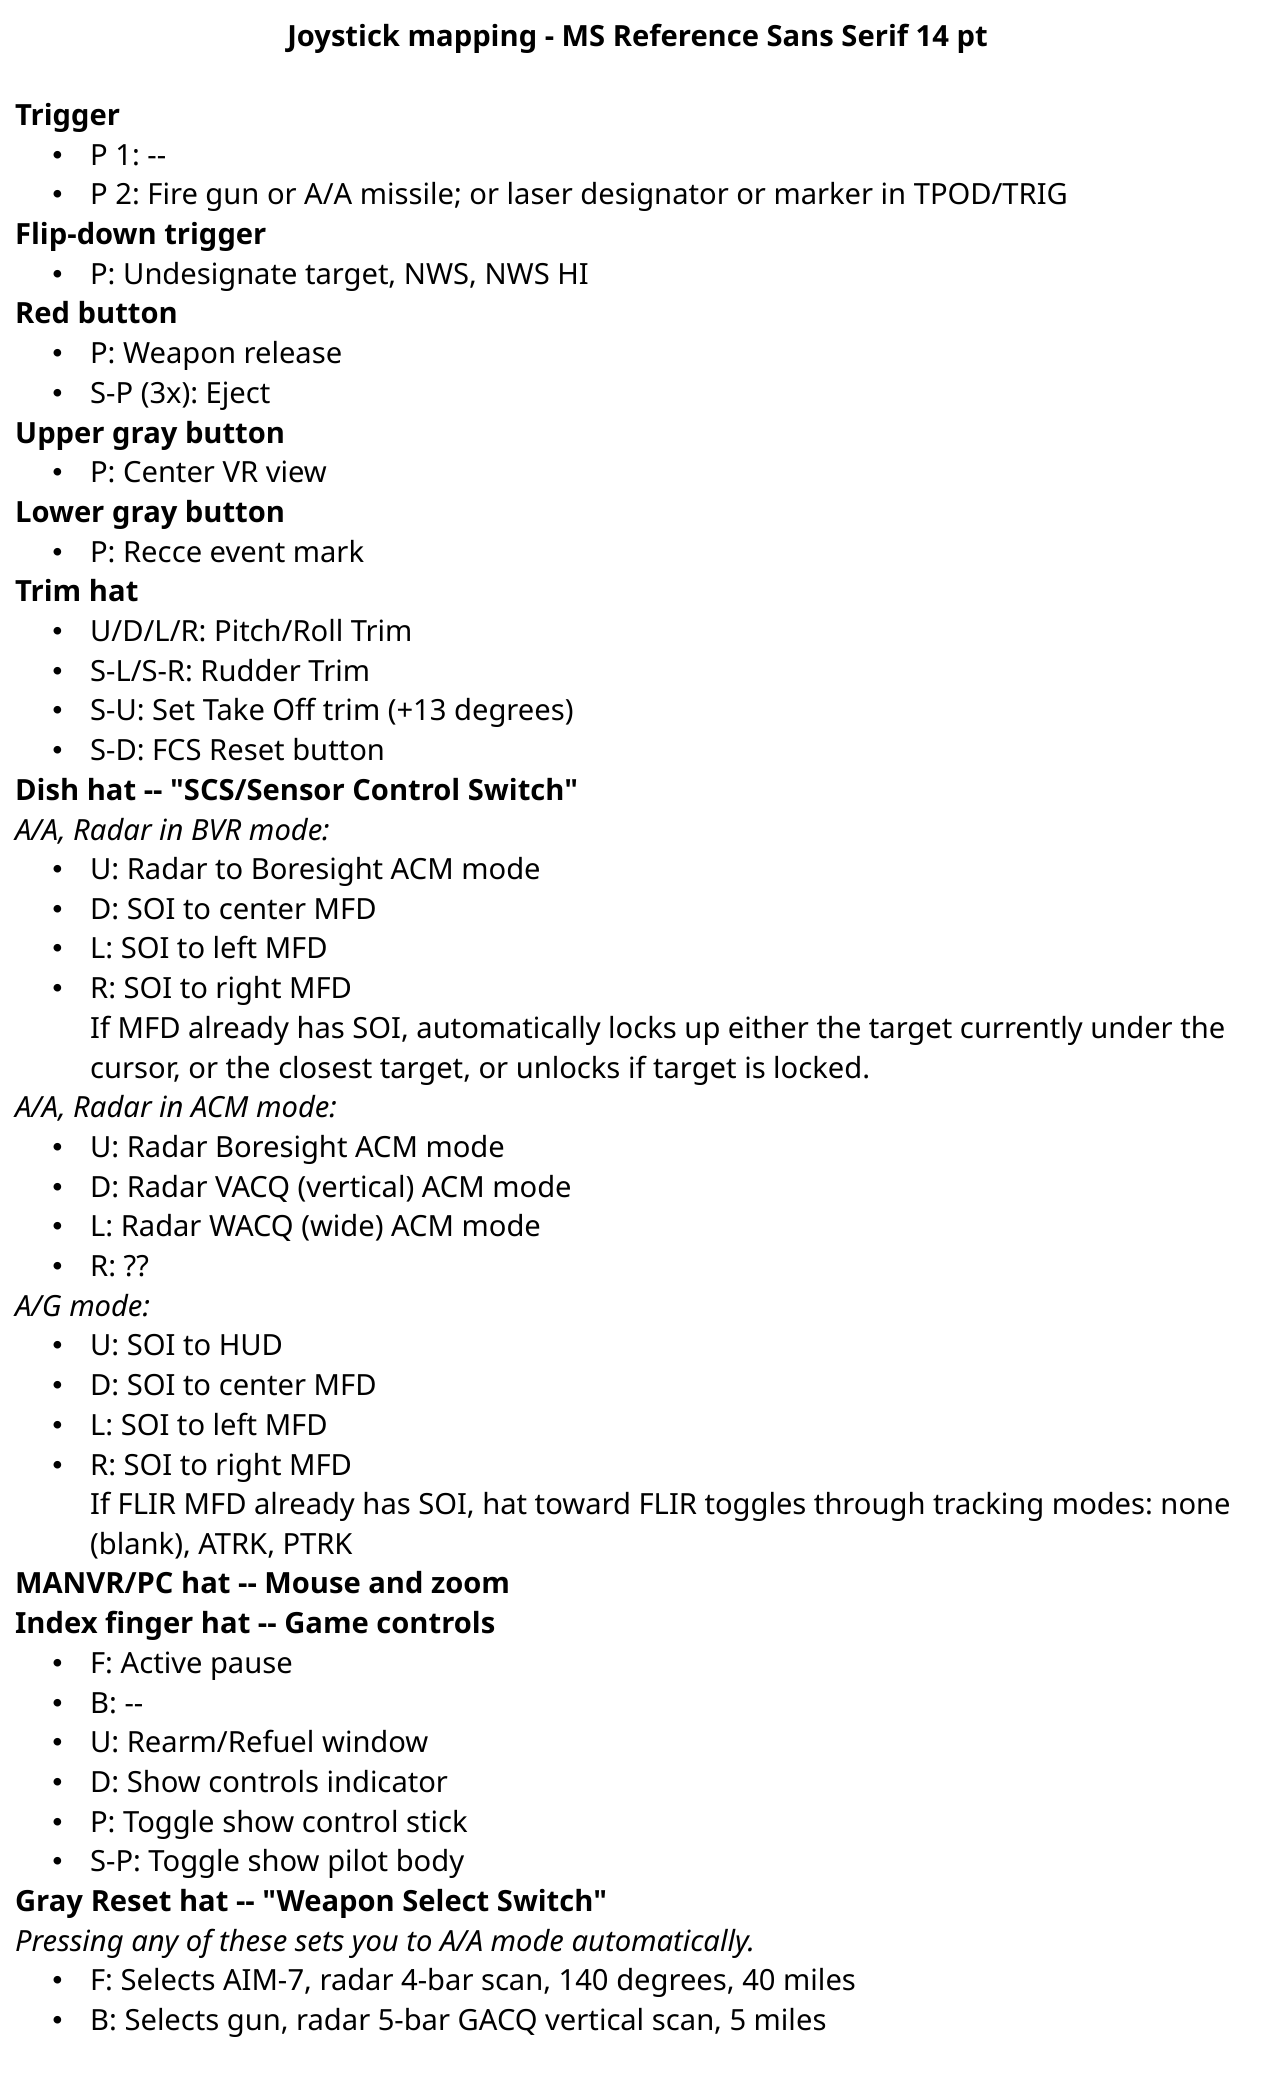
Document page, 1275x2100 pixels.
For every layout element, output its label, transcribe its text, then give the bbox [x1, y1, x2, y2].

list L: Radar WACQ (wide) ACM mode [52, 1206, 1260, 1245]
text Gray Reset hat -- "Weapon Select Switch" [15, 1880, 1260, 1920]
list R: SOI to right MFD [52, 967, 1260, 1007]
list P 1: -- [52, 134, 1260, 174]
list S-U: Set Take Off trim (+13 degrees) [52, 690, 1260, 729]
list D: Radar VACQ (vertical) ACM mode [52, 1166, 1260, 1206]
text Pressing any of these sets you to A/A mode automatically. [15, 1920, 1260, 1960]
list F: Active pause [52, 1642, 1260, 1682]
list U: SOI to HUD [52, 1325, 1260, 1364]
list D: SOI to center MFD [52, 888, 1260, 928]
text Joystick mapping - MS Reference Sans Serif 14 pt [15, 15, 1260, 55]
list P 2: Fire gun or A/A missile; or laser designator or marker in TPOD/TRIG [52, 174, 1260, 213]
text Trigger [15, 94, 1260, 134]
text A/G mode: [15, 1285, 1260, 1325]
text Trim hat [15, 571, 1260, 610]
text Upper gray button [15, 412, 1260, 452]
list R: SOI to right MFD [52, 1444, 1260, 1483]
list S-L/S-R: Rudder Trim [52, 650, 1260, 690]
text Index finger hat -- Game controls [15, 1602, 1260, 1642]
list P: Undesignate target, NWS, NWS HI [52, 253, 1260, 293]
list U: Rearm/Refuel window [52, 1722, 1260, 1761]
text A/A, Radar in ACM mode: [15, 1087, 1260, 1126]
list If MFD already has SOI, automatically locks up either the target currently under the cursor, or the closest target, or unlocks if target is locked. [52, 1007, 1260, 1087]
list U: Radar to Boresight ACM mode [52, 848, 1260, 888]
list F: Selects AIM-7, radar 4-bar scan, 140 degrees, 40 miles [52, 1960, 1260, 1999]
list P: Center VR view [52, 452, 1260, 491]
list S-D: FCS Reset button [52, 729, 1260, 769]
list P: Toggle show control stick [52, 1801, 1260, 1841]
list P: Recce event mark [52, 531, 1260, 571]
text Dish hat -- "SCS/Sensor Control Switch" [15, 769, 1260, 809]
list S-P: Toggle show pilot body [52, 1841, 1260, 1880]
list R: ?? [52, 1245, 1260, 1285]
list B: Selects gun, radar 5-bar GACQ vertical scan, 5 miles [52, 1999, 1260, 2039]
list D: SOI to center MFD [52, 1364, 1260, 1404]
text A/A, Radar in BVR mode: [15, 809, 1260, 848]
list If FLIR MFD already has SOI, hat toward FLIR toggles through tracking modes: none (blank), ATRK, PTRK [52, 1483, 1260, 1563]
text Red button [15, 293, 1260, 332]
list U/D/L/R: Pitch/Roll Trim [52, 610, 1260, 650]
text Flip-down trigger [15, 213, 1260, 253]
text Lower gray button [15, 491, 1260, 531]
list B: -- [52, 1682, 1260, 1722]
list S-P (3x): Eject [52, 372, 1260, 412]
list D: Show controls indicator [52, 1761, 1260, 1801]
list L: SOI to left MFD [52, 928, 1260, 967]
text MANVR/PC hat -- Mouse and zoom [15, 1563, 1260, 1602]
list P: Weapon release [52, 332, 1260, 372]
list U: Radar Boresight ACM mode [52, 1126, 1260, 1166]
list L: SOI to left MFD [52, 1404, 1260, 1444]
